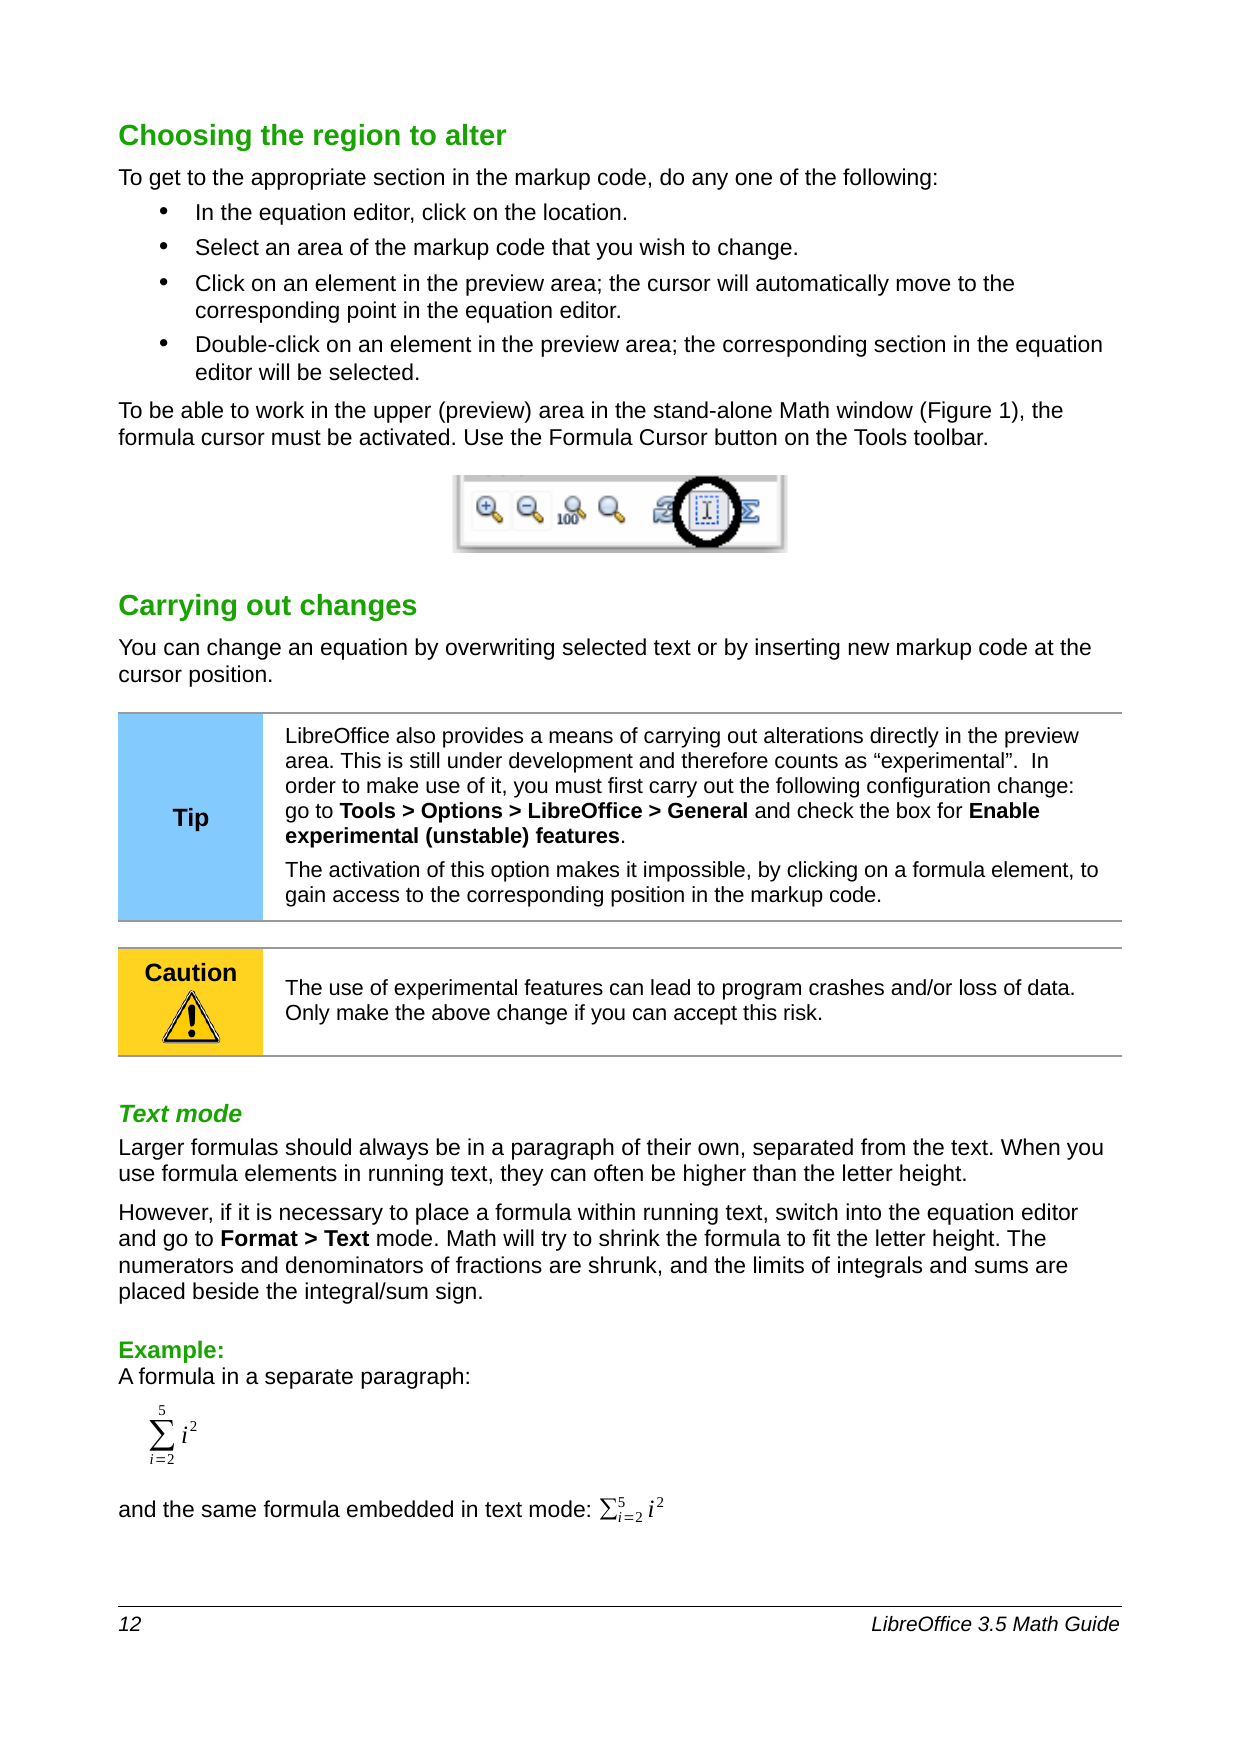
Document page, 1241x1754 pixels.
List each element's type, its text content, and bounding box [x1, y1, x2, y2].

text To be able to work in the upper (preview) area in the stand-alone Math window (Figure 1), the formula cursor must be activated. Use the Formula Cursor button on the Tools toolbar. [118, 397, 1122, 450]
list Click on an element in the preview area; the cursor will automatically move to the corresponding point in the equation editor. [156, 268, 1122, 323]
list Double-click on an element in the preview area; the corresponding section in the equation editor will be selected. [156, 329, 1122, 385]
list A formula in a separate paragraph: [118, 1363, 1122, 1389]
list Select an area of the markup code that you wish to change. [156, 232, 1122, 261]
text Larger formulas should always be in a paragraph of their own, separated from the text. When you use formula elements in running text, they can often be higher than the letter height. [118, 1134, 1122, 1186]
subtitle Carrying out changes [118, 588, 1122, 622]
subtitle Example: [118, 1336, 1122, 1363]
table_header LibreOffice also provides a means of carrying out alterations directly in the preview area. This is still under development and therefore counts as “experimental”. In order to make use of it, you must first carry out the following configuration change: go to Tools > Options > LibreOffice > General and check the box for Enable experimental (unstable) features. The activation of this option makes it impossible, by clicking on a formula element, to gain access to the corresponding position in the markup code. [264, 714, 1122, 920]
text and the same formula embedded in text mode: [118, 1493, 1122, 1526]
subtitle Choosing the region to alter [118, 118, 1122, 152]
picture [158, 986, 224, 1047]
text However, if it is necessary to place a formula within running text, switch into the equation editor and go to Format > Text mode. Math will try to shrink the formula to fit the letter height. The numerators and denominators of fractions are shrunk, and the limits of integrals and sums are placed beside the integral/sum sign. [118, 1199, 1122, 1304]
text You can change an equation by overwriting selected text or by inserting new markup code at the cursor position. [118, 634, 1122, 687]
subtitle Text mode [118, 1098, 1122, 1127]
table_header Tip [118, 714, 263, 920]
list In the equation editor, click on the location. [156, 197, 1122, 226]
table_header The use of experimental features can lead to program crashes and/or loss of data. Only make the above change if you can accept this risk. [264, 949, 1122, 1055]
picture [452, 475, 788, 553]
table_header Caution [118, 949, 263, 1055]
list To get to the appropriate section in the markup code, do any one of the following: [118, 164, 1122, 190]
